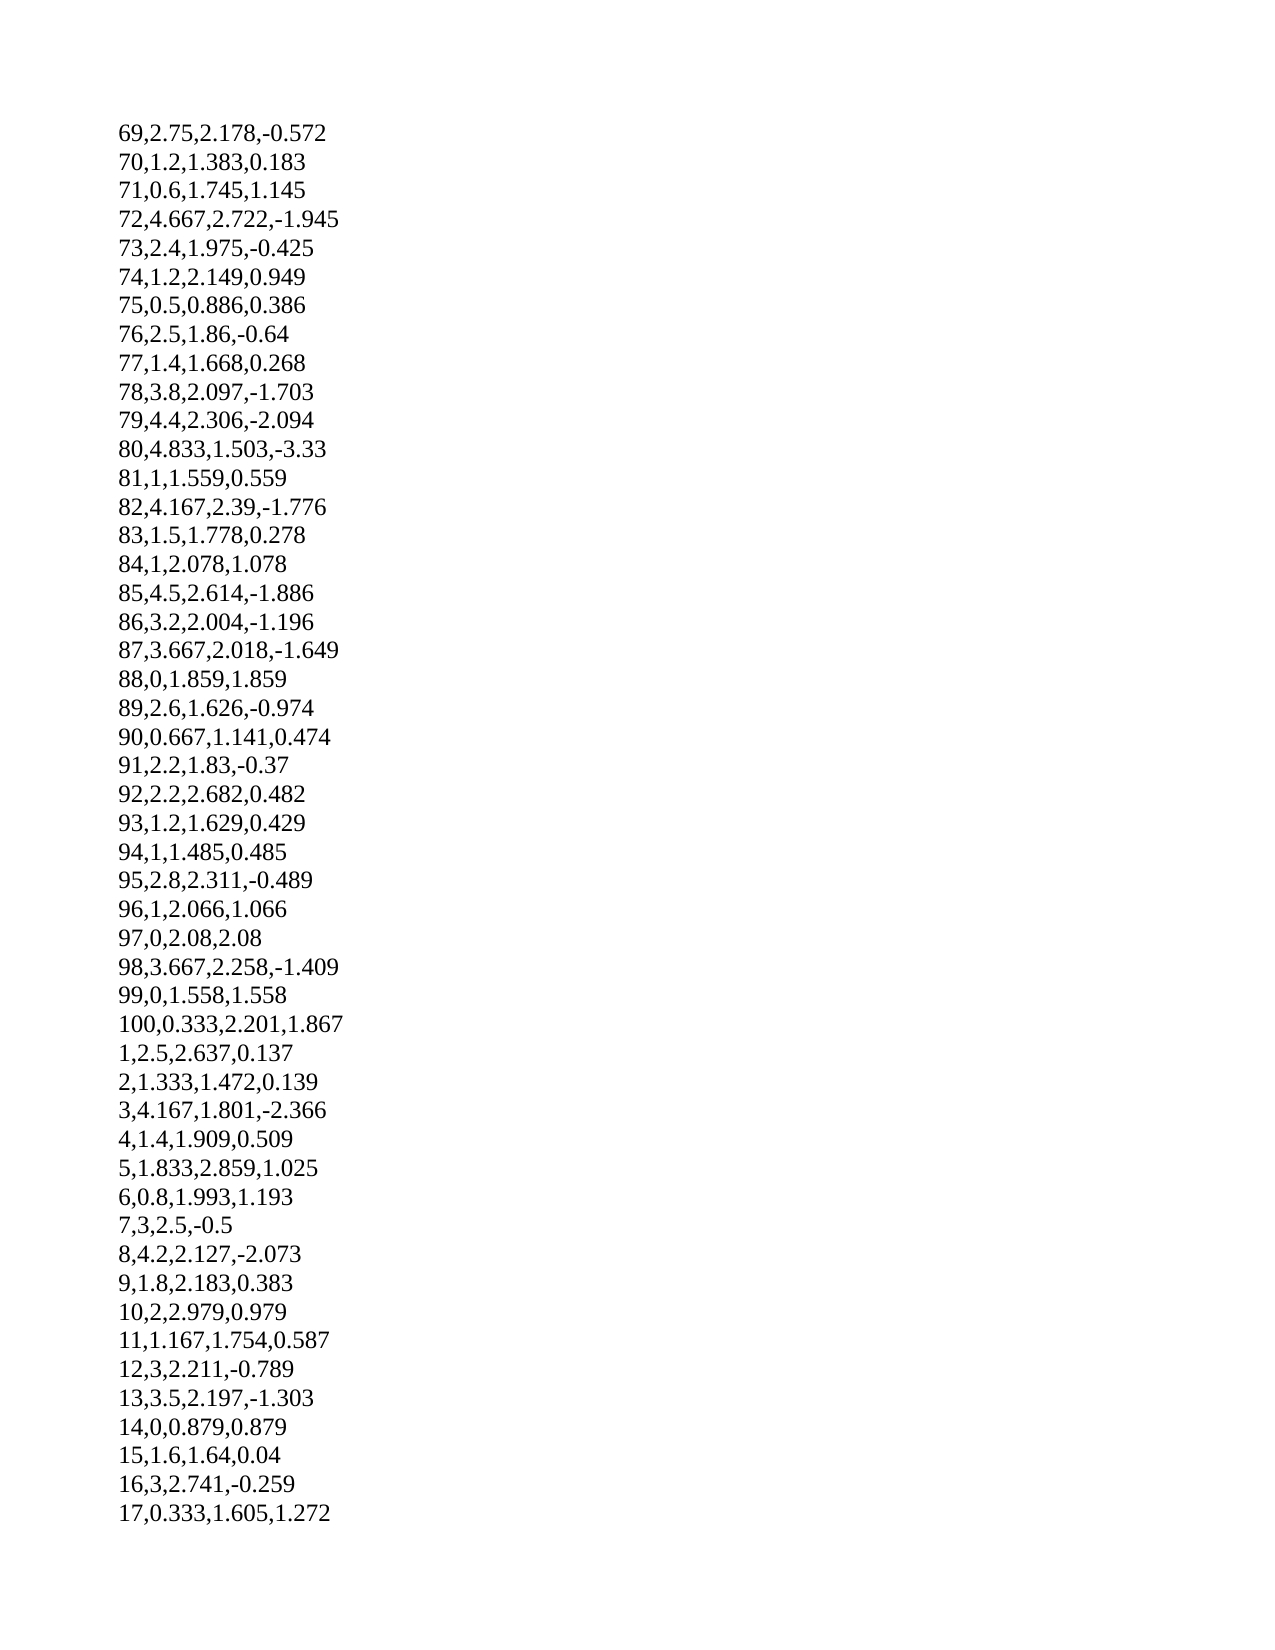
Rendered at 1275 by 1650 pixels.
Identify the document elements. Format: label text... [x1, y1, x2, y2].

text 86,3.2,2.004,-1.196 [118, 607, 1157, 636]
text 15,1.6,1.64,0.04 [118, 1441, 1157, 1469]
text 76,2.5,1.86,-0.64 [118, 319, 1157, 348]
text 80,4.833,1.503,-3.33 [118, 434, 1157, 463]
text 72,4.667,2.722,-1.945 [118, 204, 1157, 233]
text 81,1,1.559,0.559 [118, 463, 1157, 492]
text 91,2.2,1.83,-0.37 [118, 751, 1157, 779]
text 85,4.5,2.614,-1.886 [118, 578, 1157, 607]
text 3,4.167,1.801,-2.366 [118, 1096, 1157, 1124]
text 10,2,2.979,0.979 [118, 1297, 1157, 1326]
text 5,1.833,2.859,1.025 [118, 1153, 1157, 1182]
text 13,3.5,2.197,-1.303 [118, 1383, 1157, 1412]
text 98,3.667,2.258,-1.409 [118, 952, 1157, 981]
text 90,0.667,1.141,0.474 [118, 722, 1157, 751]
text 97,0,2.08,2.08 [118, 923, 1157, 952]
text 96,1,2.066,1.066 [118, 894, 1157, 923]
text 11,1.167,1.754,0.587 [118, 1326, 1157, 1354]
text 1,2.5,2.637,0.137 [118, 1038, 1157, 1067]
text 94,1,1.485,0.485 [118, 837, 1157, 866]
text 69,2.75,2.178,-0.572 [118, 118, 1157, 147]
text 14,0,0.879,0.879 [118, 1412, 1157, 1441]
text 71,0.6,1.745,1.145 [118, 176, 1157, 204]
text 87,3.667,2.018,-1.649 [118, 636, 1157, 664]
text 2,1.333,1.472,0.139 [118, 1067, 1157, 1096]
text 8,4.2,2.127,-2.073 [118, 1239, 1157, 1268]
text 93,1.2,1.629,0.429 [118, 808, 1157, 837]
text 7,3,2.5,-0.5 [118, 1211, 1157, 1239]
text 88,0,1.859,1.859 [118, 664, 1157, 693]
text 4,1.4,1.909,0.509 [118, 1124, 1157, 1153]
text 70,1.2,1.383,0.183 [118, 147, 1157, 176]
text 95,2.8,2.311,-0.489 [118, 866, 1157, 894]
text 75,0.5,0.886,0.386 [118, 291, 1157, 319]
text 73,2.4,1.975,-0.425 [118, 233, 1157, 262]
text 83,1.5,1.778,0.278 [118, 521, 1157, 549]
text 79,4.4,2.306,-2.094 [118, 406, 1157, 434]
text 9,1.8,2.183,0.383 [118, 1268, 1157, 1297]
text 16,3,2.741,-0.259 [118, 1469, 1157, 1498]
text 6,0.8,1.993,1.193 [118, 1182, 1157, 1211]
text 82,4.167,2.39,-1.776 [118, 492, 1157, 521]
text 74,1.2,2.149,0.949 [118, 262, 1157, 291]
text 12,3,2.211,-0.789 [118, 1354, 1157, 1383]
text 77,1.4,1.668,0.268 [118, 348, 1157, 377]
text 92,2.2,2.682,0.482 [118, 779, 1157, 808]
text 89,2.6,1.626,-0.974 [118, 693, 1157, 722]
text 100,0.333,2.201,1.867 [118, 1009, 1157, 1038]
text 78,3.8,2.097,-1.703 [118, 377, 1157, 406]
text 84,1,2.078,1.078 [118, 549, 1157, 578]
text 99,0,1.558,1.558 [118, 981, 1157, 1009]
text 17,0.333,1.605,1.272 [118, 1498, 1157, 1527]
